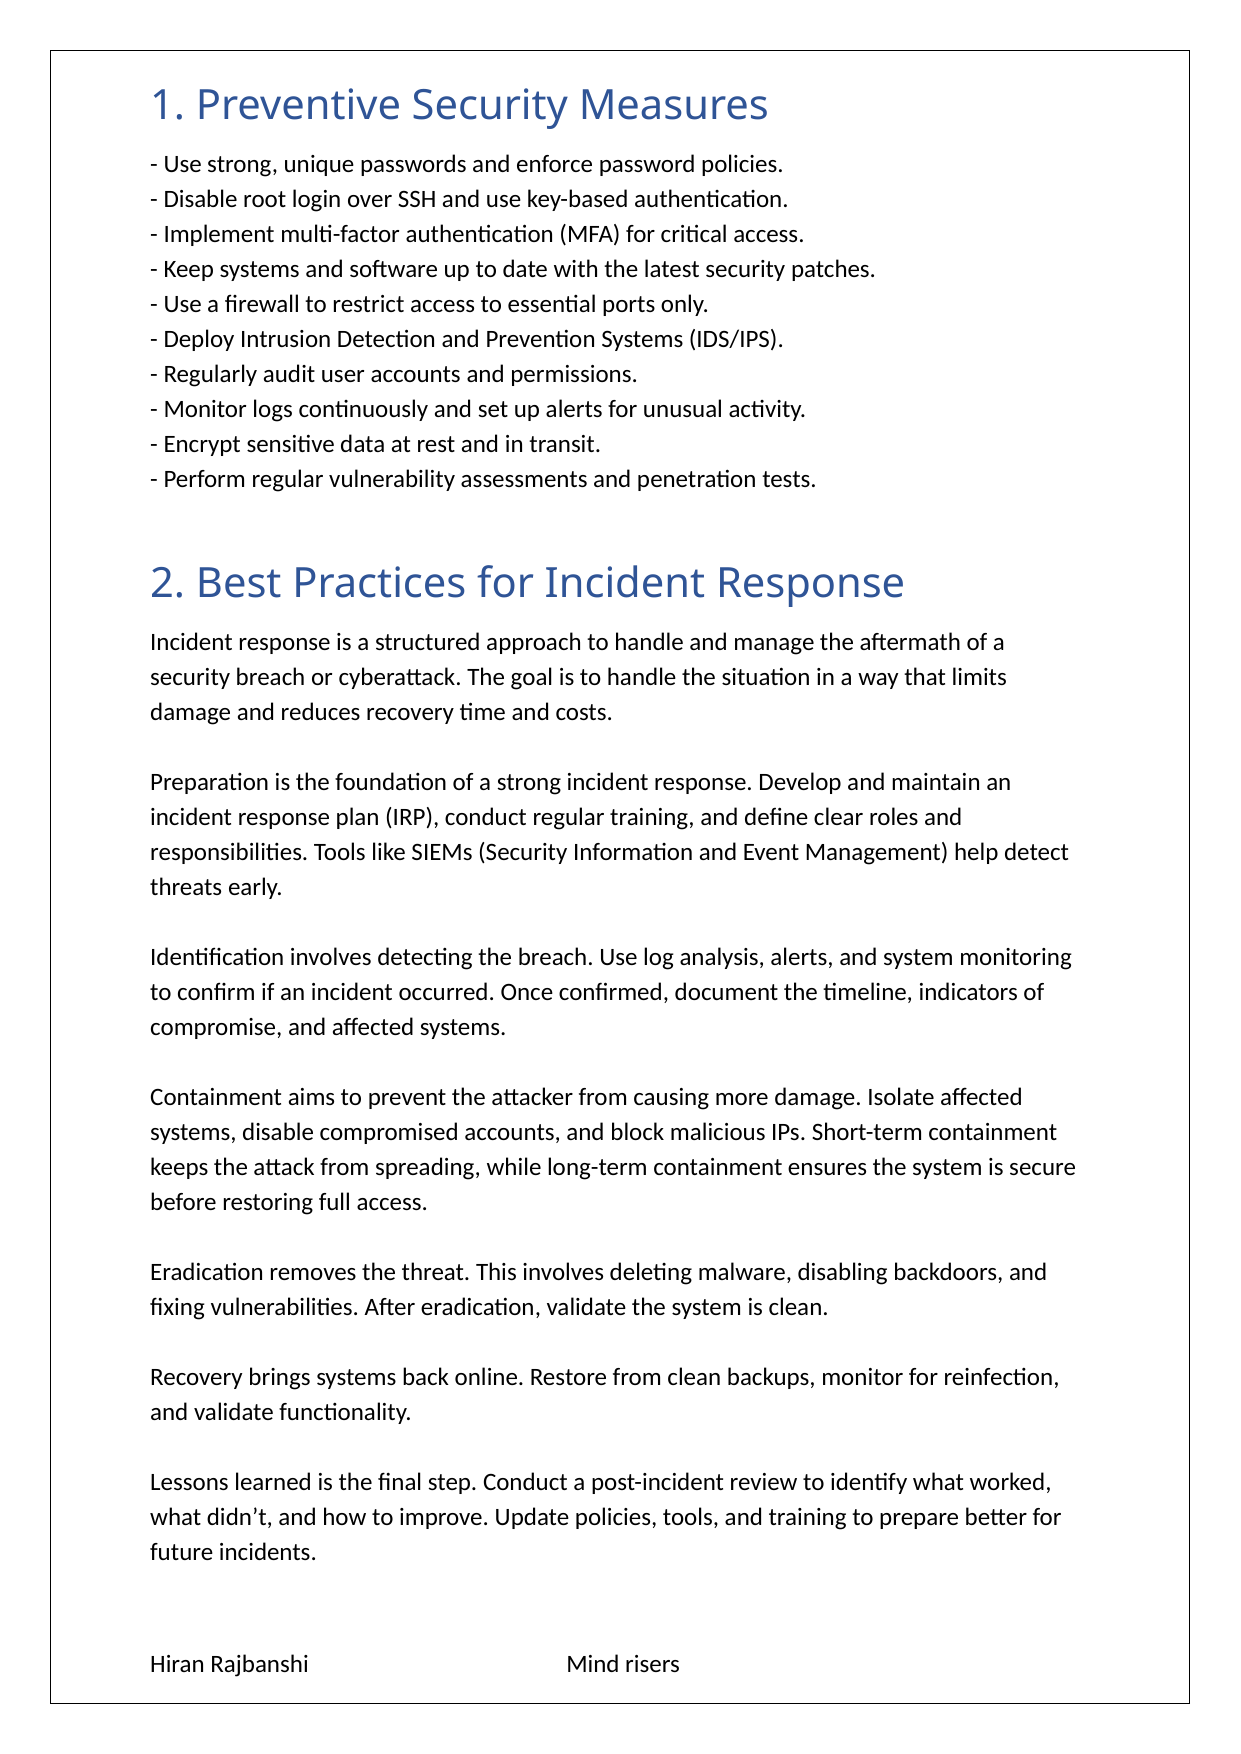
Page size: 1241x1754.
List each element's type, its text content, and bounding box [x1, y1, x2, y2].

text - Use strong, unique passwords and enforce password policies. - Disable root login over SSH and use key-based authentication. - Implement multi-factor authentication (MFA) for critical access. - Keep systems and software up to date with the latest security patches. - Use a firewall to restrict access to essential ports only. - Deploy Intrusion Detection and Prevention Systems (IDS/IPS). - Regularly audit user accounts and permissions. - Monitor logs continuously and set up alerts for unusual activity. - Encrypt sensitive data at rest and in transit. - Perform regular vulnerability assessments and penetration tests. [150, 148, 1090, 494]
text Incident response is a structured approach to handle and manage the aftermath of a security breach or cyberattack. The goal is to handle the situation in a way that limits damage and reduces recovery time and costs. Preparation is the foundation of a strong incident response. Develop and maintain an incident response plan (IRP), conduct regular training, and define clear roles and responsibilities. Tools like SIEMs (Security Information and Event Management) help detect threats early. Identification involves detecting the breach. Use log analysis, alerts, and system monitoring to confirm if an incident occurred. Once confirmed, document the timeline, indicators of compromise, and affected systems. Containment aims to prevent the attacker from causing more damage. Isolate affected systems, disable compromised accounts, and block malicious IPs. Short-term containment keeps the attack from spreading, while long-term containment ensures the system is secure before restoring full access. Eradication removes the threat. This involves deleting malware, disabling backdoors, and fixing vulnerabilities. After eradication, validate the system is clean. Recovery brings systems back online. Restore from clean backups, monitor for reinfection, and validate functionality. Lessons learned is the final step. Conduct a post-incident review to identify what worked, what didn’t, and how to improve. Update policies, tools, and training to prepare better for future incidents. [150, 626, 1090, 1602]
subtitle 1. Preventive Security Measures [150, 75, 1090, 132]
subtitle 2. Best Practices for Incident Response [150, 553, 1090, 609]
